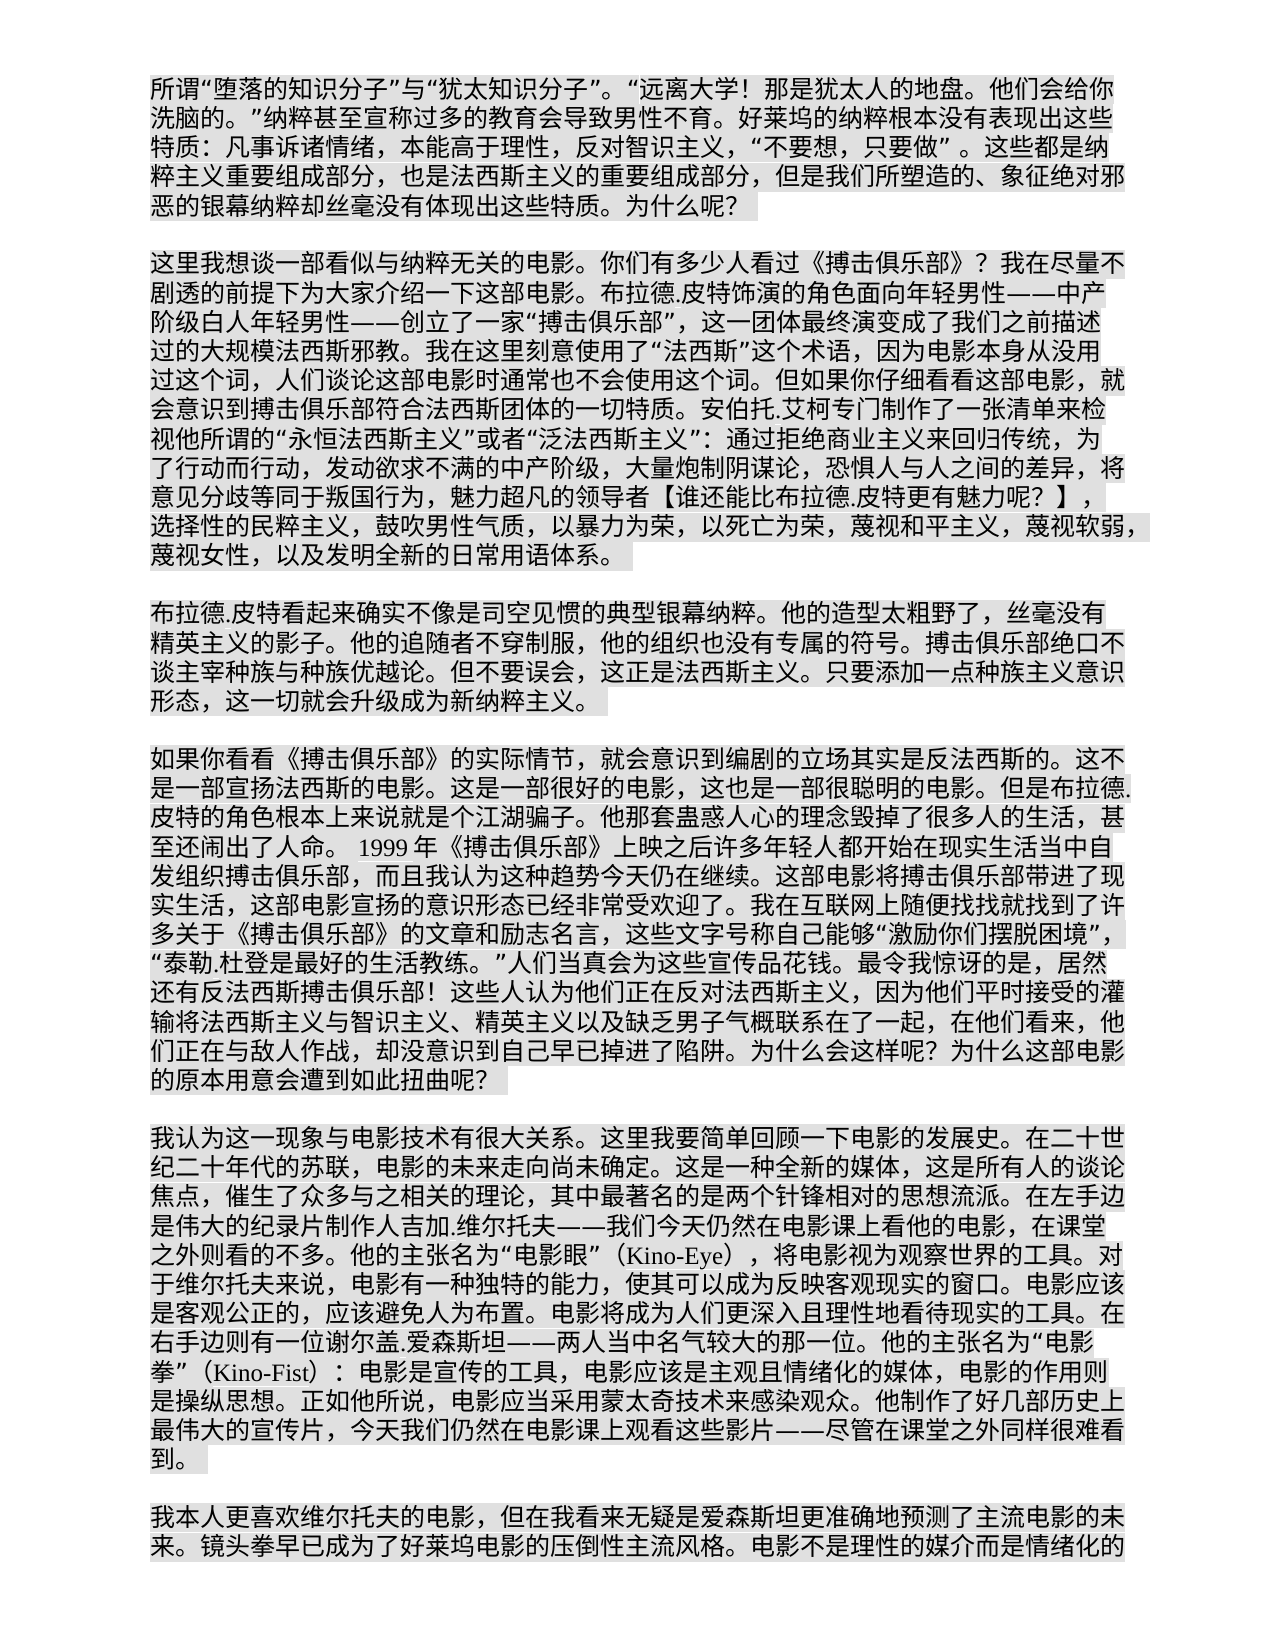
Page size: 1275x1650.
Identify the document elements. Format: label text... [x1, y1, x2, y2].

text 子恒，因为形式决定了是电影还是诈骗/广告，而内容再精美的诈骗/广告，也无法改变它的本质。 大陆网络上不乏反对流浪地球的声音，但是这些反对者和支持者除了屁股不同其实是一样的，对好莱坞的顶礼膜拜如出一辙，反对者觉得这片子不配和好莱坞相提并论，支持者为更靠近好莱坞而欢欣鼓舞。 而用好莱坞的标准，流浪地球剪辑，演技，配音都有硬伤，如此质量还饱受赞誉，也只能用丰远的武器论来解释了，或许那就是大陆舆论将流浪地球如此捧上天的原因，只是这武器只击倒了自己人，敌人却毫发未伤，也未免太讽刺了。 谈起好莱坞 推荐下面的短片 ……………………………………………………………… Margarita Georgitseas：瓦肯人、纳粹与好莱坞的法西斯 谢谢。我不是社会学家，我也不是历史学家。我主要通过电影来理解法西斯主义的形象。同样，我也主要通过电影熟悉了法西斯主义的概念。不过我认为大多数美国人恐怕也都和我一样。 几年前写硕士论文的时候，我的选题是昆汀.塔伦蒂诺的历史题材影片——因为我很关心用艺术手段反映历史暴行所涉及的伦理问题。当然，写作论文的过程不可避免地致使我观看了许多涉及大屠杀与纳粹的电影。从那时起我就一直在考虑一个问题：纳粹究竟是什么？我这里说得不是历史、政治或者文学方面的纳粹——我确信如果我向你们任何一个人提出这个问题，你们都可以给我一个或多或少还算准确的定义——我专门想要讨论的是电影当中的纳粹。如果有人仅仅依靠电影来了解历史知识，他们会怎样看待纳粹主义呢？更重要的是，电影当中的纳粹具有怎样的伦理意义呢？因为我的设想并不算特别出格：大多数人确实会通过电影中获得大部分关于历史的信息，因此我们很有必要了解一下他们究竟学到了什么内容。 当然，为了理解某一事物的本质，你必须首先了解该事物的作用。关于纳粹形象在电影当中的作用的文章已经有很多了，最值得一看的论著就是Sabine Hake的《银幕上的纳粹》（Screen Nazis）。她的观点是电影中的纳粹是对好莱坞电影——也就是美国主流电影——的独有问题的回应。Sabine Hake认为民主体制与民主理念很难通过好莱坞电影加以表现，因为古典好莱坞叙事主要关注个人的心理。任何编剧课程的第一课首先就会这么告诉你：个人的愿望、选择与行为推动了电影的情节。但民主的主体是人民，是作为集体而存在的“人民”，作为抽象概念而存在的“人民”——古典好莱坞叙事要怎样体现“人民”这个过于抽象的概念呢？人民是谁？人民想要什么？人民在哪？ 解决办法就在于从反面来表达民主的理想：“我们不是这样的。我们反对这一切。我们抵制这一切。这就是我们的天然敌人。”这就是纳粹登上银幕的根本原因，近几十年来尤其如此，因为共产主义和红色恐慌已不再被视为针对美国理想的真正威胁了。于是纳粹就接过这副重担，成为了所谓“绝对邪恶”的化身，成为了我们所代表的一切的绝对敌人。 你们可以想见，在好莱坞的语境当中，这种形象是非常有用的，因为我们真的很喜欢痛恨纳粹。纳粹可谓无处不在，从《钢琴家》这样的严肃正剧到《金牌制片人》这样的搞笑闹剧再到《死亡之雪》这样的B级片，到处都能看到纳粹的身影。因为纳粹制服的辨识度太高了，为了让观众们意识到他们所看到的人物形象是邪恶的，最为简单便捷的方式就是给这些人物套上纳粹制服。这是电影制作者手中最现成的工具。事实上这件工具如此得心应手，以至于即使在没有纳粹分子的故事当中我们也能看到纳粹形象的存在。比方说《星球大战》当中的帝国军与第一秩序、《星际迷航》当中的卡达西人、惊奇宇宙当中的九头蛇、《哈利波特》当中的食死徒【食死徒的原型其实主要参考了3K党，但也有很多纳粹元素】、《V字仇杀队》当中的敌托邦英国政府以及《狮子王》当中的鬣狗群。 上述这些群体严格来说都不是历史或政治语境当中的纳粹。这些群体全都存在于奇幻或者科幻架空世界当中，因此按照字面意义将他们称作纳粹是很愚蠢的。但这些群体全都与识别度极高的图像和符号捆绑在了一起：身穿黑色或灰色制服的并且杀气腾腾的准军事组织，发表煽动性演讲的最高领导人。整齐走正步的队列、宣扬“种族优越论”与“主宰种族”的话术，等等。纳粹还有一套特定的审美，他们的标志惯于大量采用对称的几何形状与骷髅头，用色主要是黑红两色但并不绝对，比方说韦斯.安德森在《布达佩斯大饭店》里就将粉红色许给了纳粹。无论存在于什么样的背景当中，这套图像与符号都可以被观众们立刻识别出来，但它们与历史、政治以及意识形态的脱节程度如此严重，以至于在我看来好莱坞已经将纳粹主义从意识形态转变成了审美标准。 那么“纳粹”现在意味着什么呢？随着时间的推移，我认为，“纳粹”这个词已经与民主自由的其他一切敌人画上了等号，以至于已经蜕变成了一个泛化的贬义词。不仅在电影里如此，在流行文化与现实生活当中同样充斥着小写的纳粹，比方说女权纳粹、语法纳粹、保洁纳粹等等。这个词不断退化，以至于几乎彻底丧失了政治和伦理意义。 为了让纳粹成为绝对邪恶的象征，必须要将纳粹从出身环境当中剥离出来，必须让纳粹与时俱进。所以随着好莱坞创作理念的变迁，纳粹的形象也会随之调整。比方说好莱坞纳粹恶棍的普遍特点是总是有点欠缺男子汉气概，甚至有点深柜同性*恋的意思？这一点真的很奇怪，因为纳粹不仅崇拜尼采的超人理念，不仅尊崇雅利安种族的男子气概，而且还将同性*恋关进了集中营。但好莱坞崇拜阳刚之气，所以纳粹当然必须反其道而行。 关于纳粹的另一个刻板印象就是令人难以置信的上流社会作风。纳粹高官从来都摆足了上层阶级的架子，总是看不起穷人。这一点同样也很奇怪。历史确实有很多贵族出身的纳粹分子，但纳粹主义的大部分内容都是从社会主义和工人运动那边照搬过来的，走得是民粹主义路线。但是美国的民主制度同样走得是民粹主义路线，所以我们的敌人必须与我们背道而驰。 在我看来，事情到这里就开始变得越来越奇怪了。假如你按照这套标准在媒体上寻找纳粹，往往会在非常非常奇怪的地方找到他们，比方说原初系列的《星际迷航》——假如你一直没看过的话，我这里要向你强力推荐一下，因为这部剧集当中蕴含着无数极其精彩的情节。比方说在这一集当中，柯克船长一行人登上了一个由纳粹统治的行星——这种事在剧集当中的怪异程度甚至都排不上前几名——纳粹俘虏了斯波克大福并且宣称他“绝对是低等种族的一员”。 这段情节非常值得研究一下。我姑且假设在座的大多数人都不熟悉《星际迷航》，因此为大家简单介绍一下：斯波克是一名瓦肯人。瓦肯人在许多方面都是纳粹的反面。他们是逻辑和理性的化身，但是同时又恪守道德；道德操守与集体福祉是他们的行为标准——简而言之所有瓦肯人都是好人——他们是素食主义者，他们是和平主义者，他们是知识分子，他们热衷灵修，他们从不撒谎，他们坚忍不拔，他们重视多样性并与所有生物和谐共处。最重要的是，学者们一再主张瓦肯人是犹太民族的象征，体现了很多正面的犹太人刻板印象。所以让纳粹来贬损斯波克是很有道理的。 但是接下来发生的事情就非常奇怪了。大约三十年后，《星际迷航》系列依然走势强劲，又推出了《星际迷航：进取号》。在这部剧集当中，瓦肯人的形象突然之间不再那么高尚与道德了。他们仍然是逻辑的化身，仍然具有超强的理性与分析能力，但同时也变得非常冷酷与非人性化，甚至可以说是反人性化。他们认为自己的逻辑思维能力独一无二，因此看不起所有其他种族。这样的形象听起来已经很像纳粹了。怪异之处在于瓦肯人始终都是逻辑的化身，但是他们的立场却悄无声息地完成了一百八十度大转弯。之前让他们成为正面角色的特质，让他们成为反纳粹与犹太人化身的特质，如今却让他们成为了敌人。如果说怯懦柔弱的深柜纳粹体现了好莱坞对于同性*恋的看法，那么瓦肯纳粹就体现了好莱坞对于逻辑与客观分析的看法。 近年来纳粹的标准形象就是冷酷无情、极其理性，几乎就像机器人一样。我们只要看一看当年实际的纳粹宣传材料就会意识到这一形象错得多么离谱。纳粹运动非常强烈地反对知识分子与理性主义者，鼓励真诚的情绪与先于思想的本能。纳粹抨击纯粹理由，激励攻讦所谓“堕落的知识分子”与“犹太知识分子”。“远离大学！那是犹太人的地盘。他们会给你洗脑的。”纳粹甚至宣称过多的教育会导致男性不育。好莱坞的纳粹根本没有表现出这些特质：凡事诉诸情绪，本能高于理性，反对智识主义，“不要想，只要做” 。这些都是纳粹主义重要组成部分，也是法西斯主义的重要组成部分，但是我们所塑造的、象征绝对邪恶的银幕纳粹却丝毫没有体现出这些特质。为什么呢？ 这里我想谈一部看似与纳粹无关的电影。你们有多少人看过《搏击俱乐部》？我在尽量不剧透的前提下为大家介绍一下这部电影。布拉德.皮特饰演的角色面向年轻男性——中产阶级白人年轻男性——创立了一家“搏击俱乐部”，这一团体最终演变成了我们之前描述过的大规模法西斯邪教。我在这里刻意使用了“法西斯”这个术语，因为电影本身从没用过这个词，人们谈论这部电影时通常也不会使用这个词。但如果你仔细看看这部电影，就会意识到搏击俱乐部符合法西斯团体的一切特质。安伯托.艾柯专门制作了一张清单来检视他所谓的“永恒法西斯主义”或者“泛法西斯主义”：通过拒绝商业主义来回归传统，为了行动而行动，发动欲求不满的中产阶级，大量炮制阴谋论，恐惧人与人之间的差异，将意见分歧等同于叛国行为，魅力超凡的领导者【谁还能比布拉德.皮特更有魅力呢？】，选择性的民粹主义，鼓吹男性气质，以暴力为荣，以死亡为荣，蔑视和平主义，蔑视软弱，蔑视女性，以及发明全新的日常用语体系。 布拉德.皮特看起来确实不像是司空见惯的典型银幕纳粹。他的造型太粗野了，丝毫没有精英主义的影子。他的追随者不穿制服，他的组织也没有专属的符号。搏击俱乐部绝口不谈主宰种族与种族优越论。但不要误会，这正是法西斯主义。只要添加一点种族主义意识形态，这一切就会升级成为新纳粹主义。 如果你看看《搏击俱乐部》的实际情节，就会意识到编剧的立场其实是反法西斯的。这不是一部宣扬法西斯的电影。这是一部很好的电影，这也是一部很聪明的电影。但是布拉德.皮特的角色根本上来说就是个江湖骗子。他那套蛊惑人心的理念毁掉了很多人的生活，甚至还闹出了人命。 1999年《搏击俱乐部》上映之后许多年轻人都开始在现实生活当中自发组织搏击俱乐部，而且我认为这种趋势今天仍在继续。这部电影将搏击俱乐部带进了现实生活，这部电影宣扬的意识形态已经非常受欢迎了。我在互联网上随便找找就找到了许多关于《搏击俱乐部》的文章和励志名言，这些文字号称自己能够“激励你们摆脱困境”，“泰勒.杜登是最好的生活教练。”人们当真会为这些宣传品花钱。最令我惊讶的是，居然还有反法西斯搏击俱乐部！这些人认为他们正在反对法西斯主义，因为他们平时接受的灌输将法西斯主义与智识主义、精英主义以及缺乏男子气概联系在了一起，在他们看来，他们正在与敌人作战，却没意识到自己早已掉进了陷阱。为什么会这样呢？为什么这部电影的原本用意会遭到如此扭曲呢？ 我认为这一现象与电影技术有很大关系。这里我要简单回顾一下电影的发展史。在二十世纪二十年代的苏联，电影的未来走向尚未确定。这是一种全新的媒体，这是所有人的谈论焦点，催生了众多与之相关的理论，其中最著名的是两个针锋相对的思想流派。在左手边是伟大的纪录片制作人吉加.维尔托夫——我们今天仍然在电影课上看他的电影，在课堂之外则看的不多。他的主张名为“电影眼”（Kino-Eye），将电影视为观察世界的工具。对于维尔托夫来说，电影有一种独特的能力，使其可以成为反映客观现实的窗口。电影应该是客观公正的，应该避免人为布置。电影将成为人们更深入且理性地看待现实的工具。在右手边则有一位谢尔盖.爱森斯坦——两人当中名气较大的那一位。他的主张名为“电影拳”（Kino-Fist）：电影是宣传的工具，电影应该是主观且情绪化的媒体，电影的作用则是操纵思想。正如他所说，电影应当采用蒙太奇技术来感染观众。他制作了好几部历史上最伟大的宣传片，今天我们仍然在电影课上观看这些影片——尽管在课堂之外同样很难看到。 我本人更喜欢维尔托夫的电影，但在我看来无疑是爱森斯坦更准确地预测了主流电影的未来。镜头拳早已成为了好莱坞电影的压倒性主流风格。电影不是理性的媒介而是情绪化的媒介。电影不是逻辑工具而是情绪操纵的工具。电影如果不能打动人心就算失败。 这套分析有什么意义呢？我的观点是瓦肯人注定不是纳粹的对手，瓦肯英雄注定不能用逻辑与分析来击败纳粹，因为逻辑在好莱坞电影里根本无法成为卖点。而且我这话并不是贬义。“检查事实，分析研判，三思而行，谋定而动”，你还记得上次看到以这些特质为主旨的电影是什么时候的事吗？好莱坞电影的机理并不是这样的。为了让电影能够生效，电影必须感动你。为了让你受到感动，你必须暂时搁置怀疑与逻辑。，你必须屈从于情感操纵。我相信你们当中许多人都曾经与一位喜欢过度分析的朋友一起看过电影，这位朋友一直在你耳边说：“这段情节不太现实。这段情节没有意义。他为什么那样做？简直难以置信！”你坐在一旁简直恨不得掐死他们，因为他们毁了你的电影。逻辑会毁灭电影。好莱坞电影的逻辑对于逻辑过敏。这很像法西斯主义的思路：“不要提问，相信感觉。” 所以我认为，纳粹意识形态与法西斯意识形态的根本基础——例如遵循原始情绪与融入群体——几乎不可能在大银幕上用负面基调表现出来，因为观众们就爱看这个。这是非常简单的事实。人们喜欢看这一套，因为这感觉很好，让人感觉自己充满了力量。当你进入一部电影时，头脑当中负责分析的部分就会暂时停止思考。好莱坞说，“不要听从逻辑，因为逻辑的声音会损坏你的电影。逻辑的声音就是敌人的声音，逻辑的形态就是纳粹主义与法西斯主义的嘴脸——情感和本能才是帮你挣脱法西斯的利器。” 银幕纳粹的问题就在这里——正如我刚才说过的那样，好莱坞已经将纳粹从意识形态简化成了审美标准，将法西斯理念与法西斯标志画上了等号。这样做非常危险。因为单纯的审美标志毫无政治意义与道德意义。它们所代表的仅仅是一个必须被摧毁的敌人而已。这样一来我们很容易就会在不知不觉之间走上歧途。假如你将美学视为政治理念，就会十分轻易地受到伪装成自由与个人主义的法西斯思想的蛊惑。因为我们自以为自己知道法西斯主义与自由看起来分别是什么样子。在美国和希腊，新的法西斯主义形式正在崛起。不假思索的话我们很容易就会质问道：“这些人怎么会如此心甘情愿地与绝对邪恶的形象联系在一起呢？”但是他们并没有这么做！他们并不认为自己是大银幕上的纳粹，而是将自己当成了大银幕上的布拉德.皮特。 因为法西斯主义不会主动摆出敌人的面目，法西斯主义不会主动穿上象征绝对邪恶的制服，法西斯主义不会主动打出红黑两色的标志，法西斯主义不会宣扬高等种族的优越性，法西斯主义不会发出“臣服于我！”的号令。法西斯主义说的是：“要自由！摆脱思考的重担！不要怨天尤人！成为一名战士！夺回你的力量！夺回你的阳刚之气！ 过好每一天！ 要感受不要思考！ 停止过度分析！相信你的直觉！”换句话说法西斯主义与好莱坞颇有异曲同工之处，与好莱坞塑造的纳粹形象却相差甚远。 https://www.youtube.com/watch?v=_1rERB7ro9U [150, 75, 1125, 1562]
